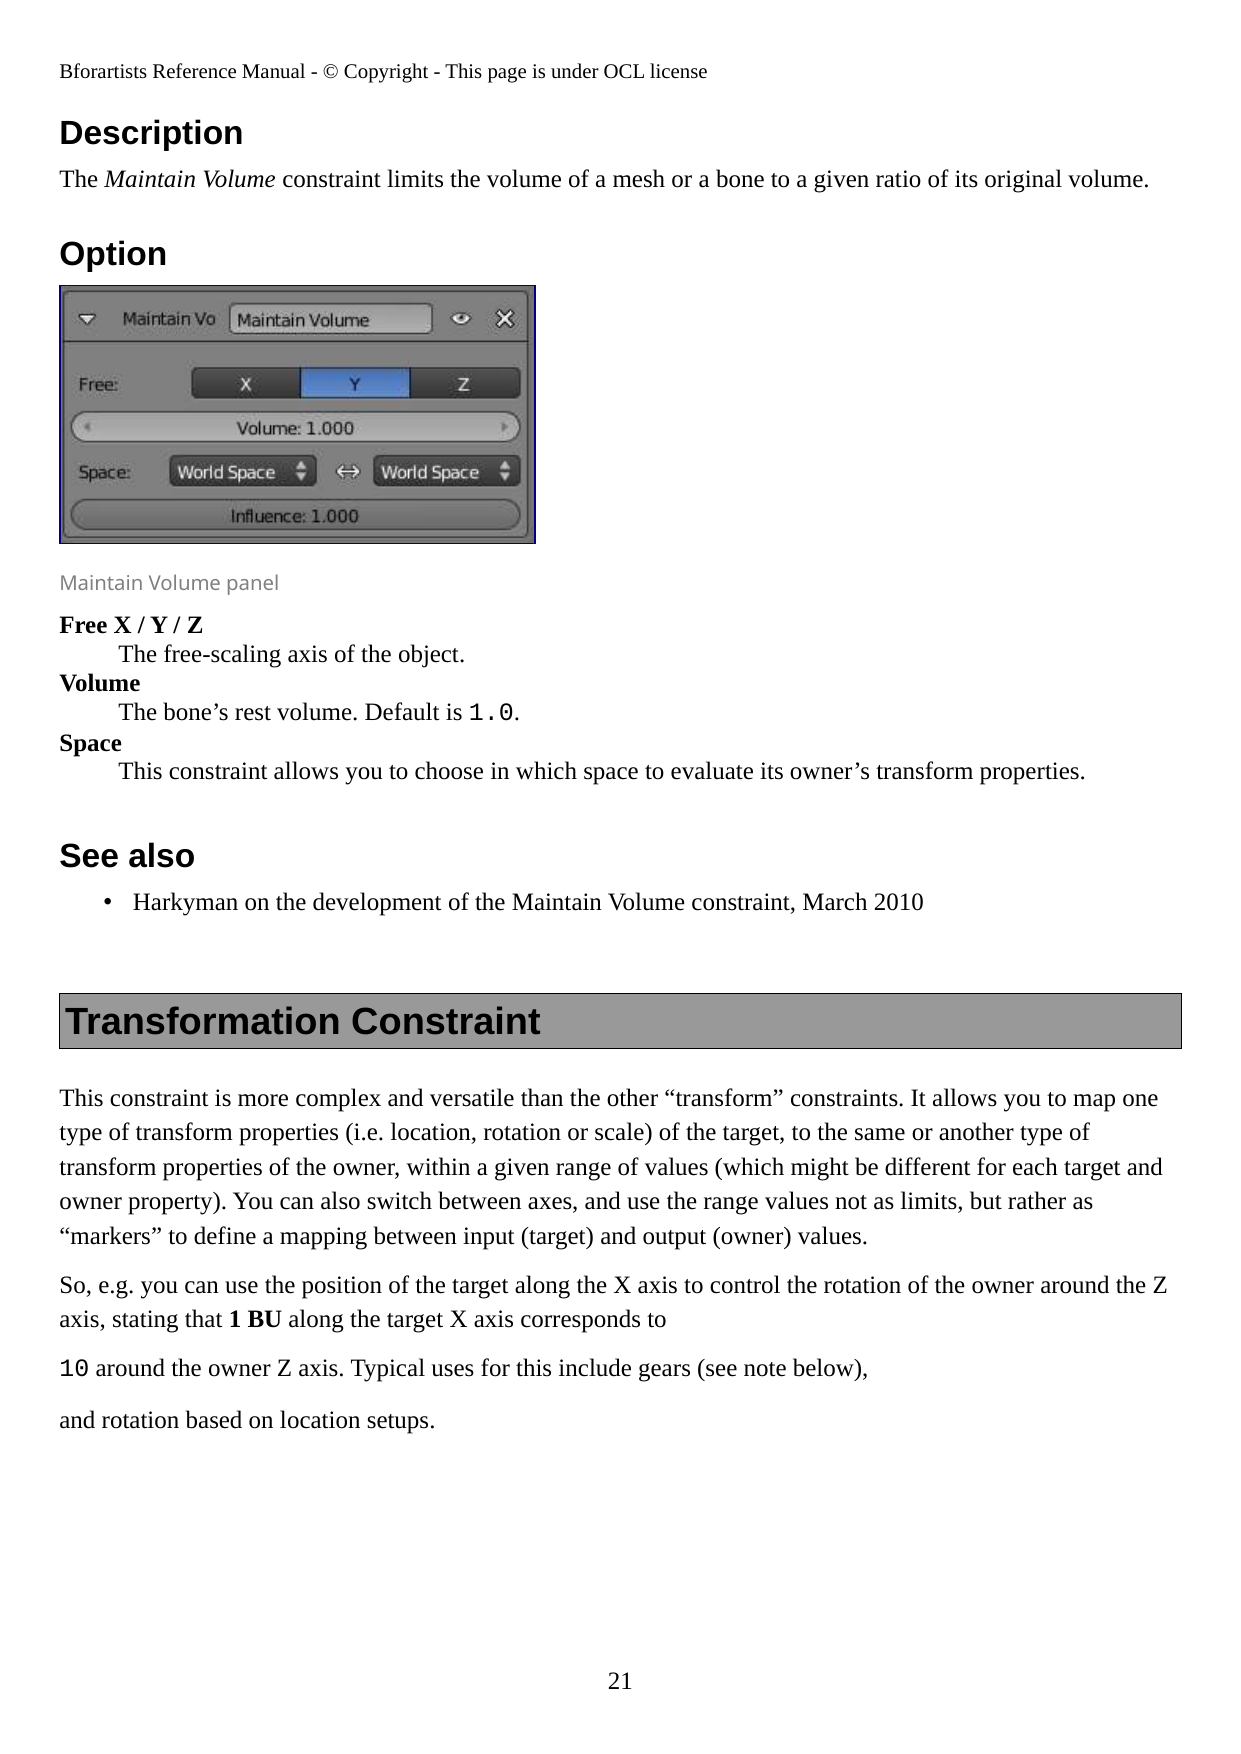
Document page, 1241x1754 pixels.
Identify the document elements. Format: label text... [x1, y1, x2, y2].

list The free-scaling axis of the object. [118, 639, 1181, 668]
text So, e.g. you can use the position of the target along the X axis to control the rotation of the owner around the Z axis, stating that 1 BU along the target X axis corresponds to [59, 1270, 1181, 1333]
subtitle See also [59, 835, 1181, 874]
picture [61, 286, 534, 543]
list The bone’s rest volume. Default is 1.0. [118, 697, 1181, 728]
subtitle Option [59, 234, 1181, 272]
subtitle Volume [59, 668, 1181, 697]
subtitle Space [59, 728, 1181, 756]
subtitle Description [59, 113, 1181, 151]
subtitle Free X / Y / Z [59, 611, 1181, 639]
text 10 around the owner Z axis. Typical uses for this include gears (see note below), [59, 1353, 1181, 1384]
list Harkyman on the development of the Maintain Volume constraint, March 2010 [103, 887, 1181, 915]
table_header Transformation Constraint [60, 994, 1181, 1048]
text This constraint is more complex and versatile than the other “transform” constraints. It allows you to map one type of transform properties (i.e. location, rotation or scale) of the target, to the same or another type of transform properties of the owner, within a given range of values (which might be different for each target and owner property). You can also switch between axes, and use the range values not as limits, but rather as “markers” to define a mapping between input (target) and output (owner) values. [59, 1083, 1181, 1249]
text The Maintain Volume constraint limits the volume of a mesh or a bone to a given ratio of its original volume. [59, 164, 1181, 192]
list This constraint allows you to choose in which space to evaluate its owner’s transform properties. [118, 756, 1181, 785]
text Maintain Volume panel [59, 565, 1181, 596]
text and rotation based on location setups. [59, 1405, 1181, 1434]
